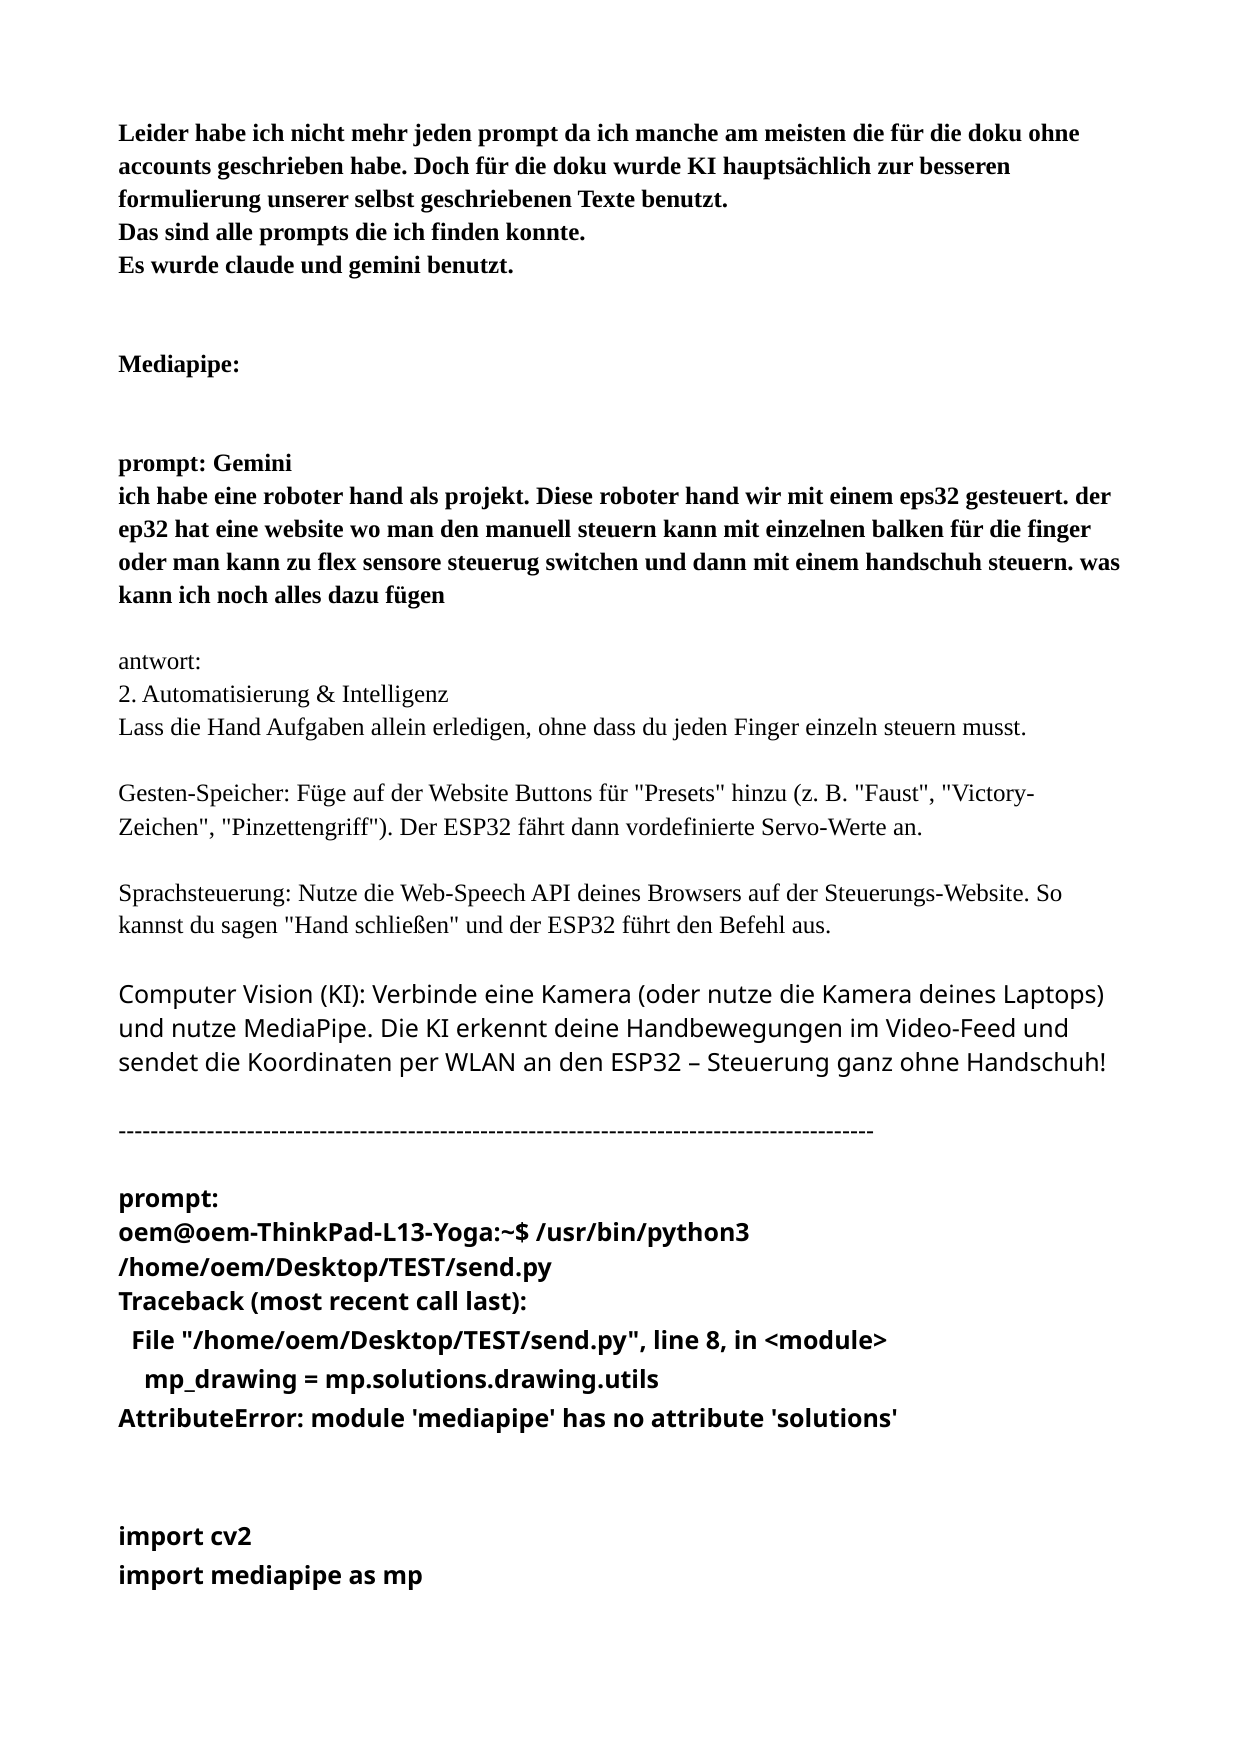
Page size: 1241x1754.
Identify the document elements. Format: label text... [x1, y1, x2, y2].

text Computer Vision (KI): Verbinde eine Kamera (oder nutze die Kamera deines Laptops) und nutze MediaPipe. Die KI erkennt deine Handbewegungen im Video-Feed und sendet die Koordinaten per WLAN an den ESP32 – Steuerung ganz ohne Handschuh! [118, 977, 1122, 1079]
text prompt: [118, 1181, 1122, 1215]
text import mediapipe as mp [118, 1557, 1122, 1591]
text File "/home/oem/Desktop/TEST/send.py", line 8, in <module> [118, 1322, 1122, 1356]
text mp_drawing = mp.solutions.drawing.utils [118, 1362, 1122, 1396]
text ich habe eine roboter hand als projekt. Diese roboter hand wir mit einem eps32 gesteuert. der ep32 hat eine website wo man den manuell steuern kann mit einzelnen balken für die finger oder man kann zu flex sensore steuerug switchen und dann mit einem handschuh steuern. was kann ich noch alles dazu fügen [118, 481, 1122, 609]
text prompt: Gemini [118, 448, 1122, 477]
text 2. Automatisierung & Intelligenz [118, 679, 1122, 708]
text AttributeError: module 'mediapipe' has no attribute 'solutions' [118, 1401, 1122, 1435]
text antwort: [118, 646, 1122, 675]
text Es wurde claude und gemini benutzt. [118, 250, 1122, 279]
text Mediapipe: [118, 349, 1122, 378]
text Lass die Hand Aufgaben allein erledigen, ohne dass du jeden Finger einzeln steuern musst. [118, 712, 1122, 741]
text Traceback (most recent call last): [118, 1283, 1122, 1317]
text import cv2 [118, 1518, 1122, 1552]
text ---------------------------------------------------------------------------------------------- [118, 1113, 1122, 1147]
text Leider habe ich nicht mehr jeden prompt da ich manche am meisten die für die doku ohne accounts geschrieben habe. Doch für die doku wurde KI hauptsächlich zur besseren formulierung unserer selbst geschriebenen Texte benutzt. [118, 118, 1122, 213]
text Gesten-Speicher: Füge auf der Website Buttons für "Presets" hinzu (z. B. "Faust", "Victory-Zeichen", "Pinzettengriff"). Der ESP32 fährt dann vordefinierte Servo-Werte an. [118, 778, 1122, 840]
text oem@oem-ThinkPad-L13-Yoga:~$ /usr/bin/python3 /home/oem/Desktop/TEST/send.py [118, 1215, 1122, 1283]
text Sprachsteuerung: Nutze die Web-Speech API deines Browsers auf der Steuerungs-Website. So kannst du sagen "Hand schließen" und der ESP32 führt den Befehl aus. [118, 878, 1122, 939]
text Das sind alle prompts die ich finden konnte. [118, 217, 1122, 246]
